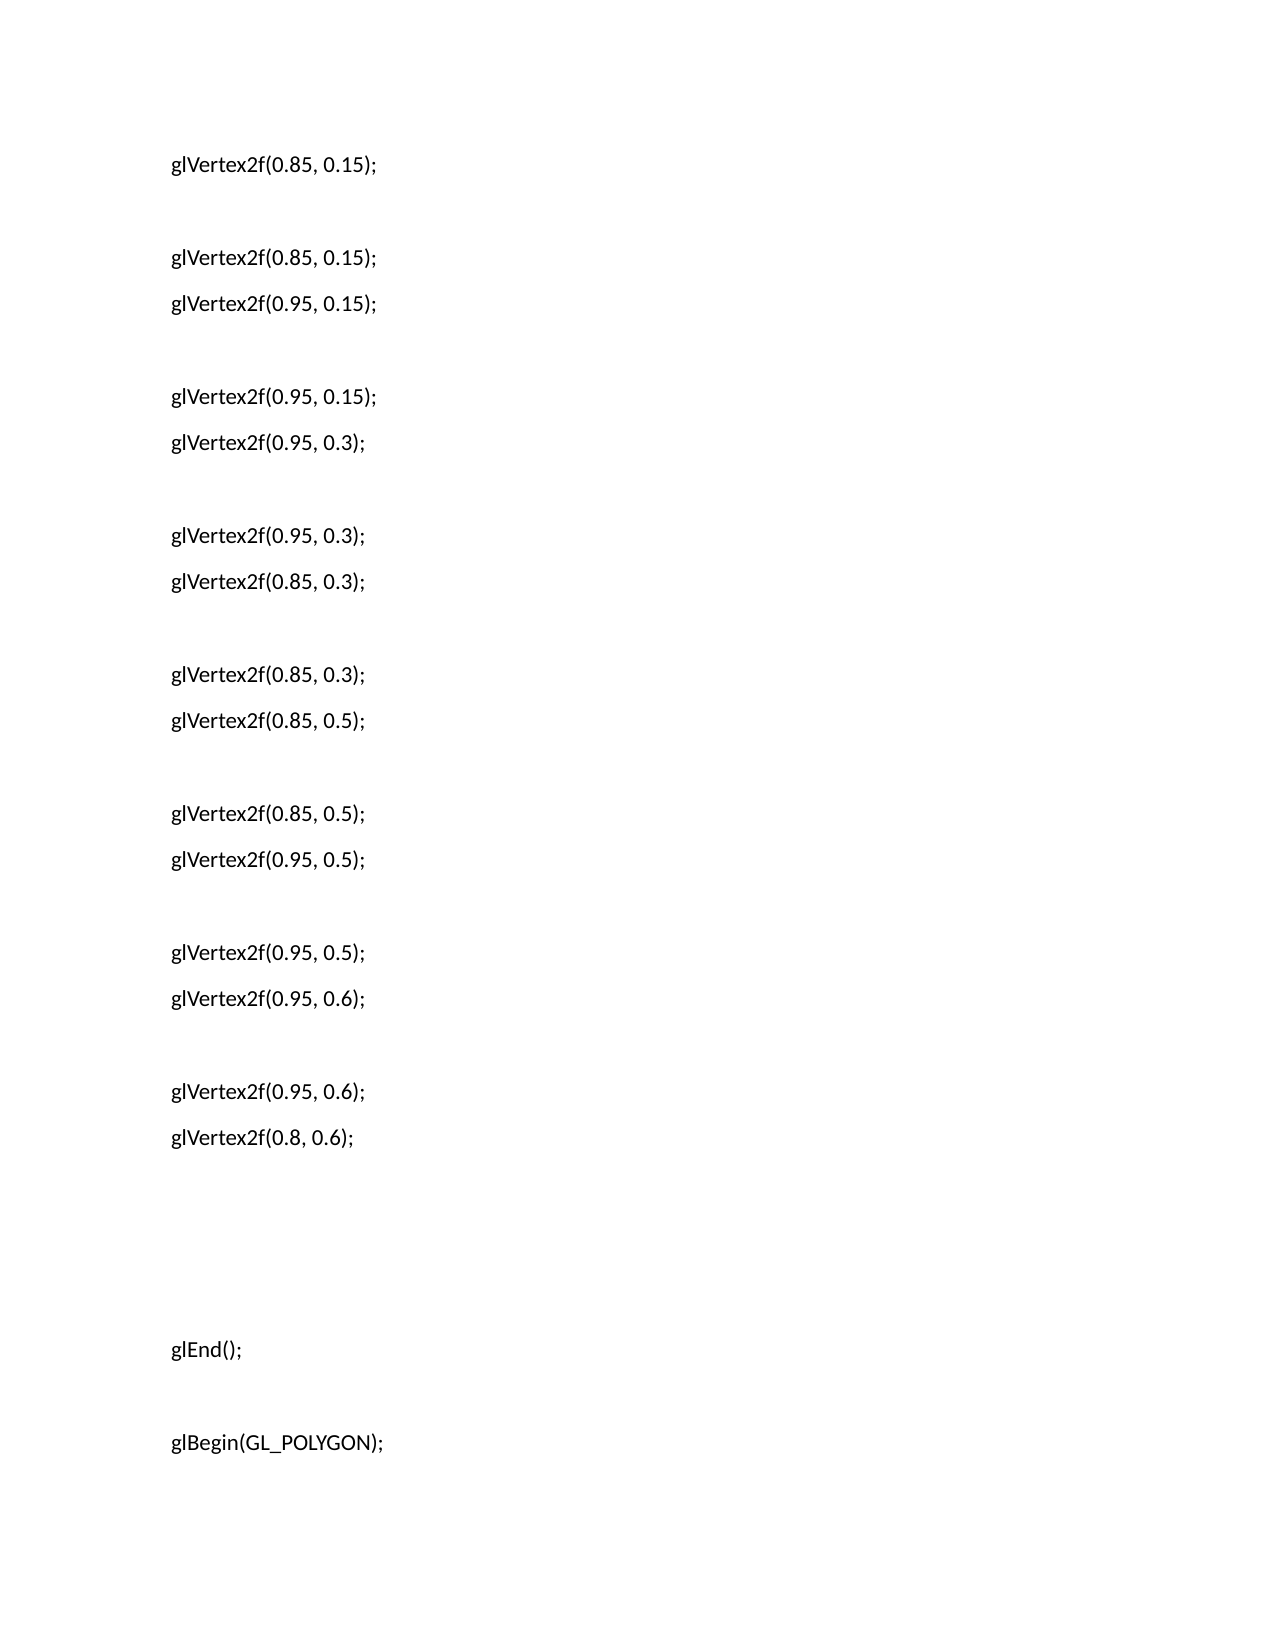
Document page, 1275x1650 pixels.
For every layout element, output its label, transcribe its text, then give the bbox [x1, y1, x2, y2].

text glBegin(GL_POLYGON); [150, 1428, 1125, 1456]
text glVertex2f(0.95, 0.5); [150, 938, 1125, 966]
text glVertex2f(0.95, 0.6); [150, 984, 1125, 1012]
text glVertex2f(0.8, 0.6); [150, 1123, 1125, 1151]
text glVertex2f(0.85, 0.5); [150, 799, 1125, 827]
text glVertex2f(0.95, 0.3); [150, 521, 1125, 549]
text glVertex2f(0.95, 0.6); [150, 1077, 1125, 1105]
text glVertex2f(0.95, 0.15); [150, 382, 1125, 410]
text glVertex2f(0.95, 0.5); [150, 845, 1125, 873]
text glVertex2f(0.85, 0.5); [150, 706, 1125, 734]
text glVertex2f(0.85, 0.15); [150, 150, 1125, 178]
text glVertex2f(0.85, 0.3); [150, 567, 1125, 595]
text glEnd(); [150, 1335, 1125, 1363]
text glVertex2f(0.85, 0.3); [150, 660, 1125, 688]
text glVertex2f(0.95, 0.3); [150, 428, 1125, 456]
text glVertex2f(0.95, 0.15); [150, 289, 1125, 317]
text glVertex2f(0.85, 0.15); [150, 243, 1125, 271]
